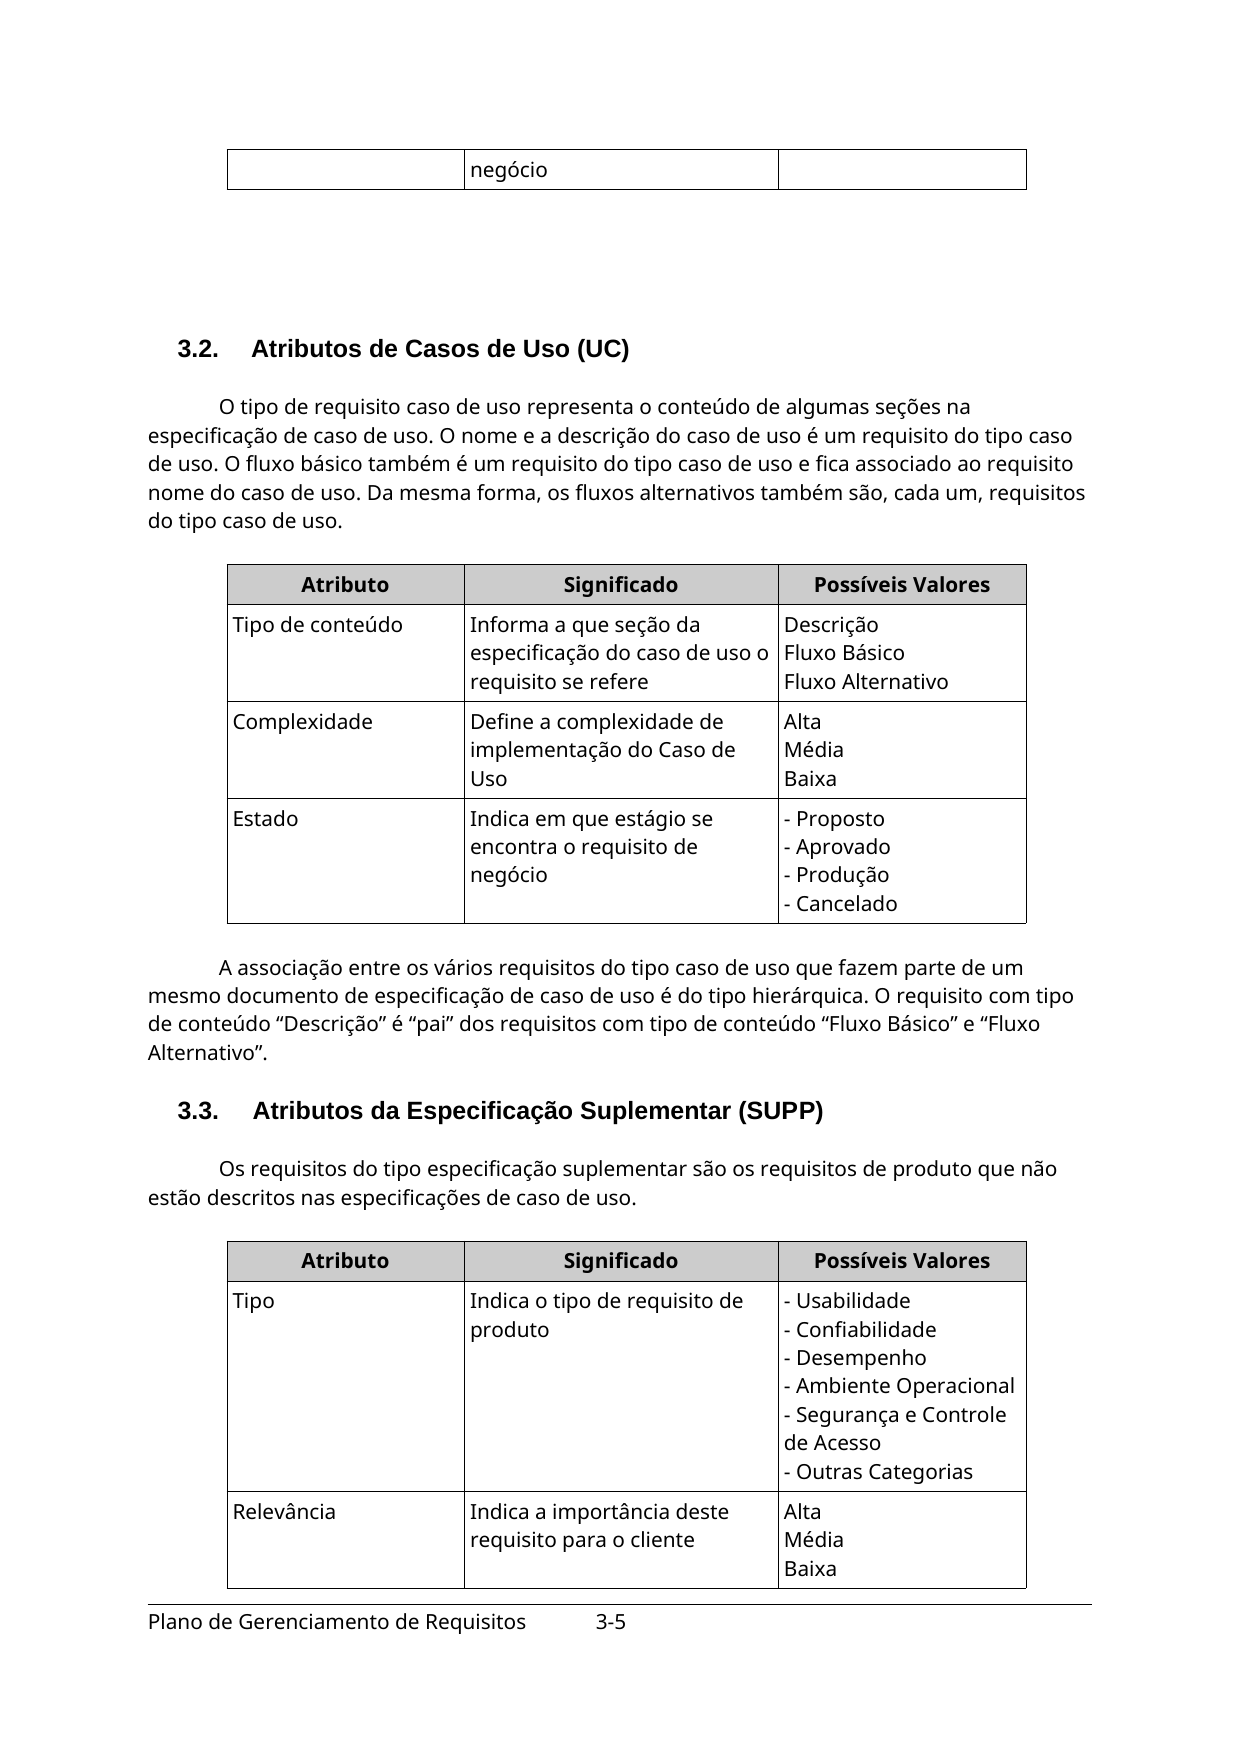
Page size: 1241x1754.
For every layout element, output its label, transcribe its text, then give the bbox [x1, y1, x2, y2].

text O tipo de requisito caso de uso representa o conteúdo de algumas seções na especificação de caso de uso. O nome e a descrição do caso de uso é um requisito do tipo caso de uso. O fluxo básico também é um requisito do tipo caso de uso e fica associado ao requisito nome do caso de uso. Da mesma forma, os fluxos alternativos também são, cada um, requisitos do tipo caso de uso. [148, 392, 1092, 534]
table_cell Alta Média Baixa [779, 1492, 1026, 1588]
table_cell Relevância [228, 1492, 464, 1588]
table_cell Tipo [228, 1282, 464, 1491]
text Os requisitos do tipo especificação suplementar são os requisitos de produto que não estão descritos nas especificações de caso de uso. [148, 1154, 1092, 1211]
table_cell Complexidade [228, 702, 464, 798]
table_cell [779, 150, 1026, 189]
table_cell negócio [465, 150, 778, 189]
table_cell Estado [228, 799, 464, 923]
table_header Significado [465, 565, 778, 604]
table_cell - Proposto - Aprovado - Produção - Cancelado [779, 799, 1026, 923]
table_cell Indica em que estágio se encontra o requisito de negócio [465, 799, 778, 923]
table_cell Tipo de conteúdo [228, 605, 464, 701]
table_cell Define a complexidade de implementação do Caso de Uso [465, 702, 778, 798]
table_header Possíveis Valores [779, 565, 1026, 604]
subtitle Atributos da Especificação Suplementar (SUPP) [148, 1096, 1092, 1125]
text A associação entre os vários requisitos do tipo caso de uso que fazem parte de um mesmo documento de especificação de caso de uso é do tipo hierárquica. O requisito com tipo de conteúdo “Descrição” é “pai” dos requisitos com tipo de conteúdo “Fluxo Básico” e “Fluxo Alternativo”. [148, 953, 1092, 1066]
table_cell Alta Média Baixa [779, 702, 1026, 798]
table_header Atributo [228, 565, 464, 604]
subtitle Atributos de Casos de Uso (UC) [148, 334, 1092, 363]
table_cell - Usabilidade - Confiabilidade - Desempenho - Ambiente Operacional - Segurança e Controle de Acesso - Outras Categorias [779, 1282, 1026, 1491]
table_header Significado [465, 1242, 778, 1281]
table_cell Indica a importância deste requisito para o cliente [465, 1492, 778, 1588]
table_header Atributo [228, 1242, 464, 1281]
table_cell [228, 150, 464, 189]
table_cell Informa a que seção da especificação do caso de uso o requisito se refere [465, 605, 778, 701]
table_cell Indica o tipo de requisito de produto [465, 1282, 778, 1491]
table_header Possíveis Valores [779, 1242, 1026, 1281]
table_cell Descrição Fluxo Básico Fluxo Alternativo [779, 605, 1026, 701]
